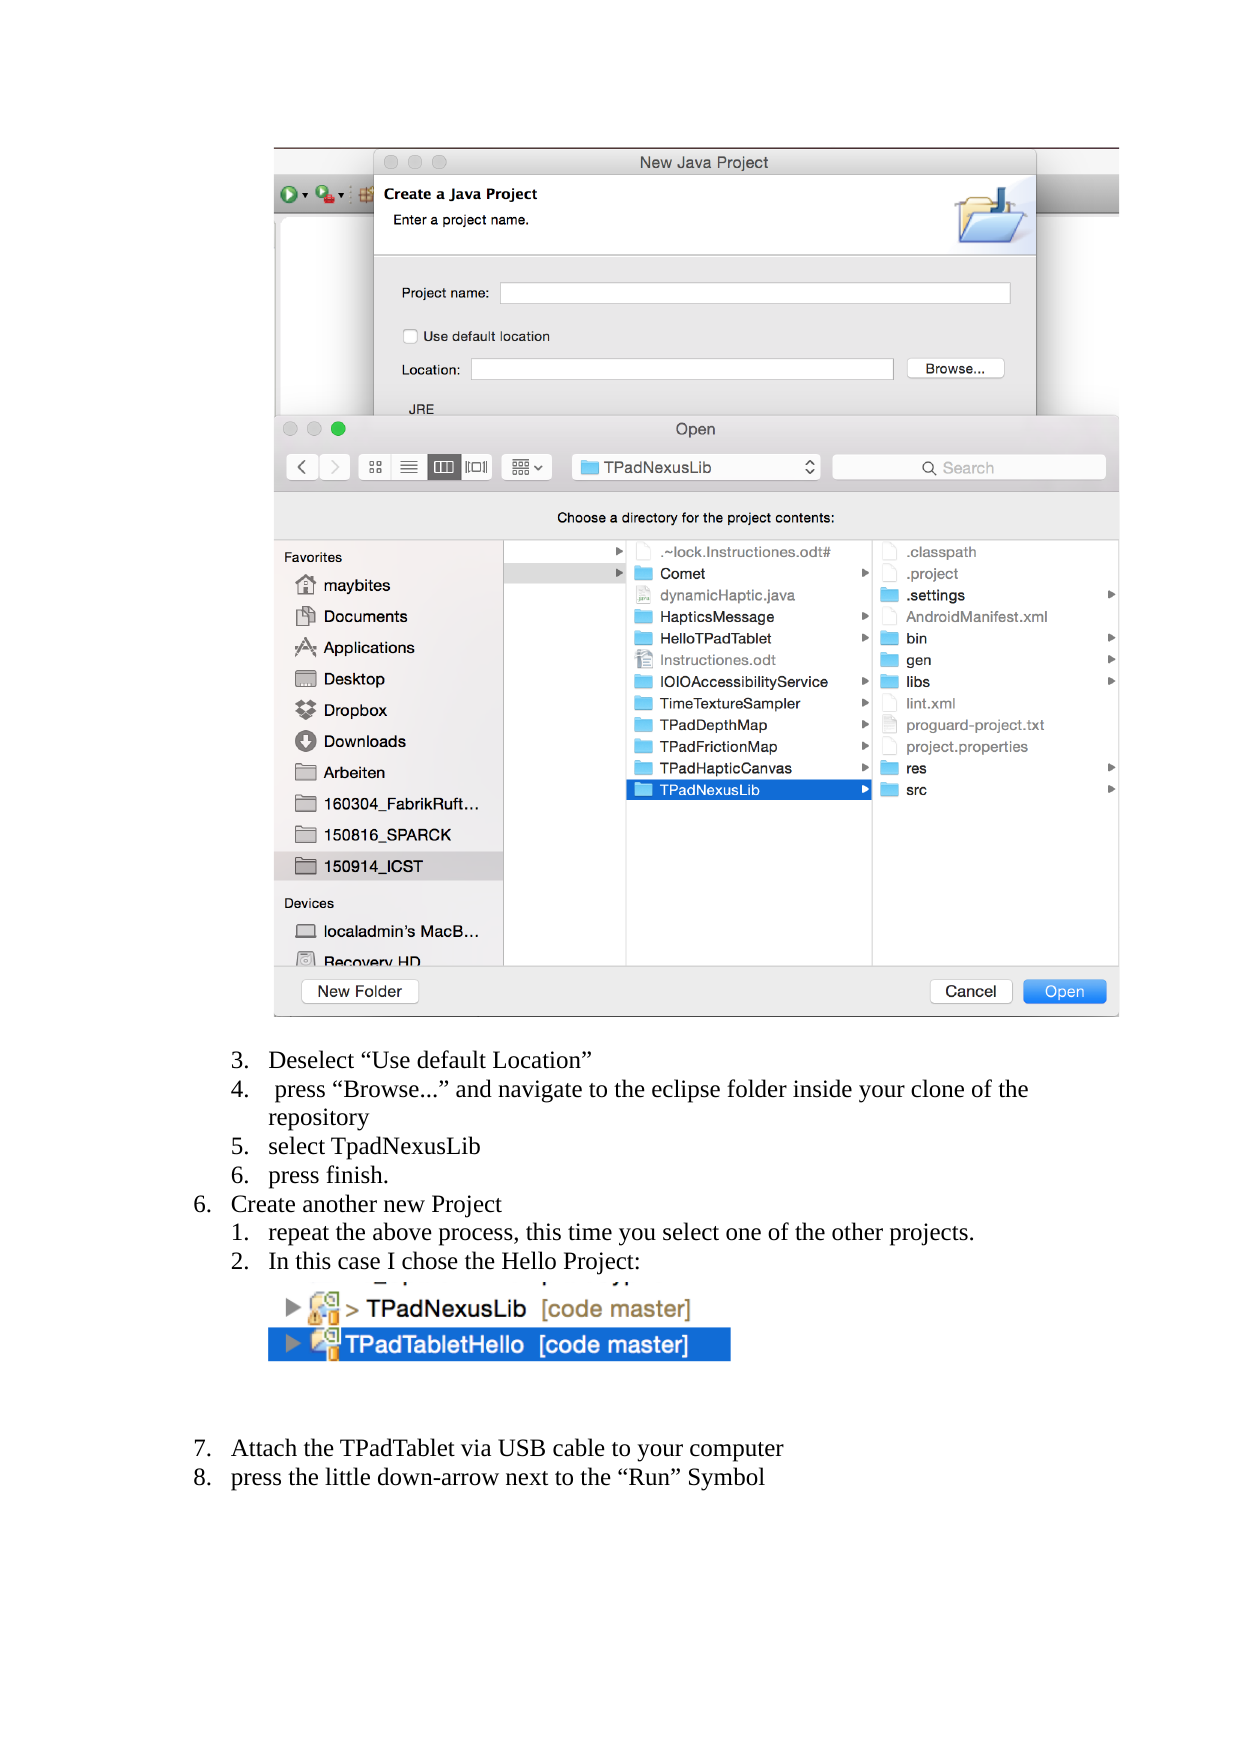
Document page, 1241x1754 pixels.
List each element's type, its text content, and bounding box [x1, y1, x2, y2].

list repeat the above process, this time you select one of the other projects. [231, 1217, 1122, 1246]
picture [264, 1282, 731, 1376]
picture [273, 146, 1120, 1017]
list press “Browse...” and navigate to the eclipse folder inside your clone of the repository [231, 1074, 1122, 1131]
list In this case I chose the Hello Project: [231, 1246, 1122, 1275]
list Create another new Project [193, 1189, 1122, 1217]
list select TpadNexusLib [231, 1131, 1122, 1160]
list Deselect “Use default Location” [231, 1045, 1122, 1074]
list Attach the TPadTablet via USB cable to your computer [193, 1433, 1122, 1462]
list press the little down-arrow next to the “Run” Symbol [193, 1462, 1122, 1491]
list press finish. [231, 1160, 1122, 1189]
